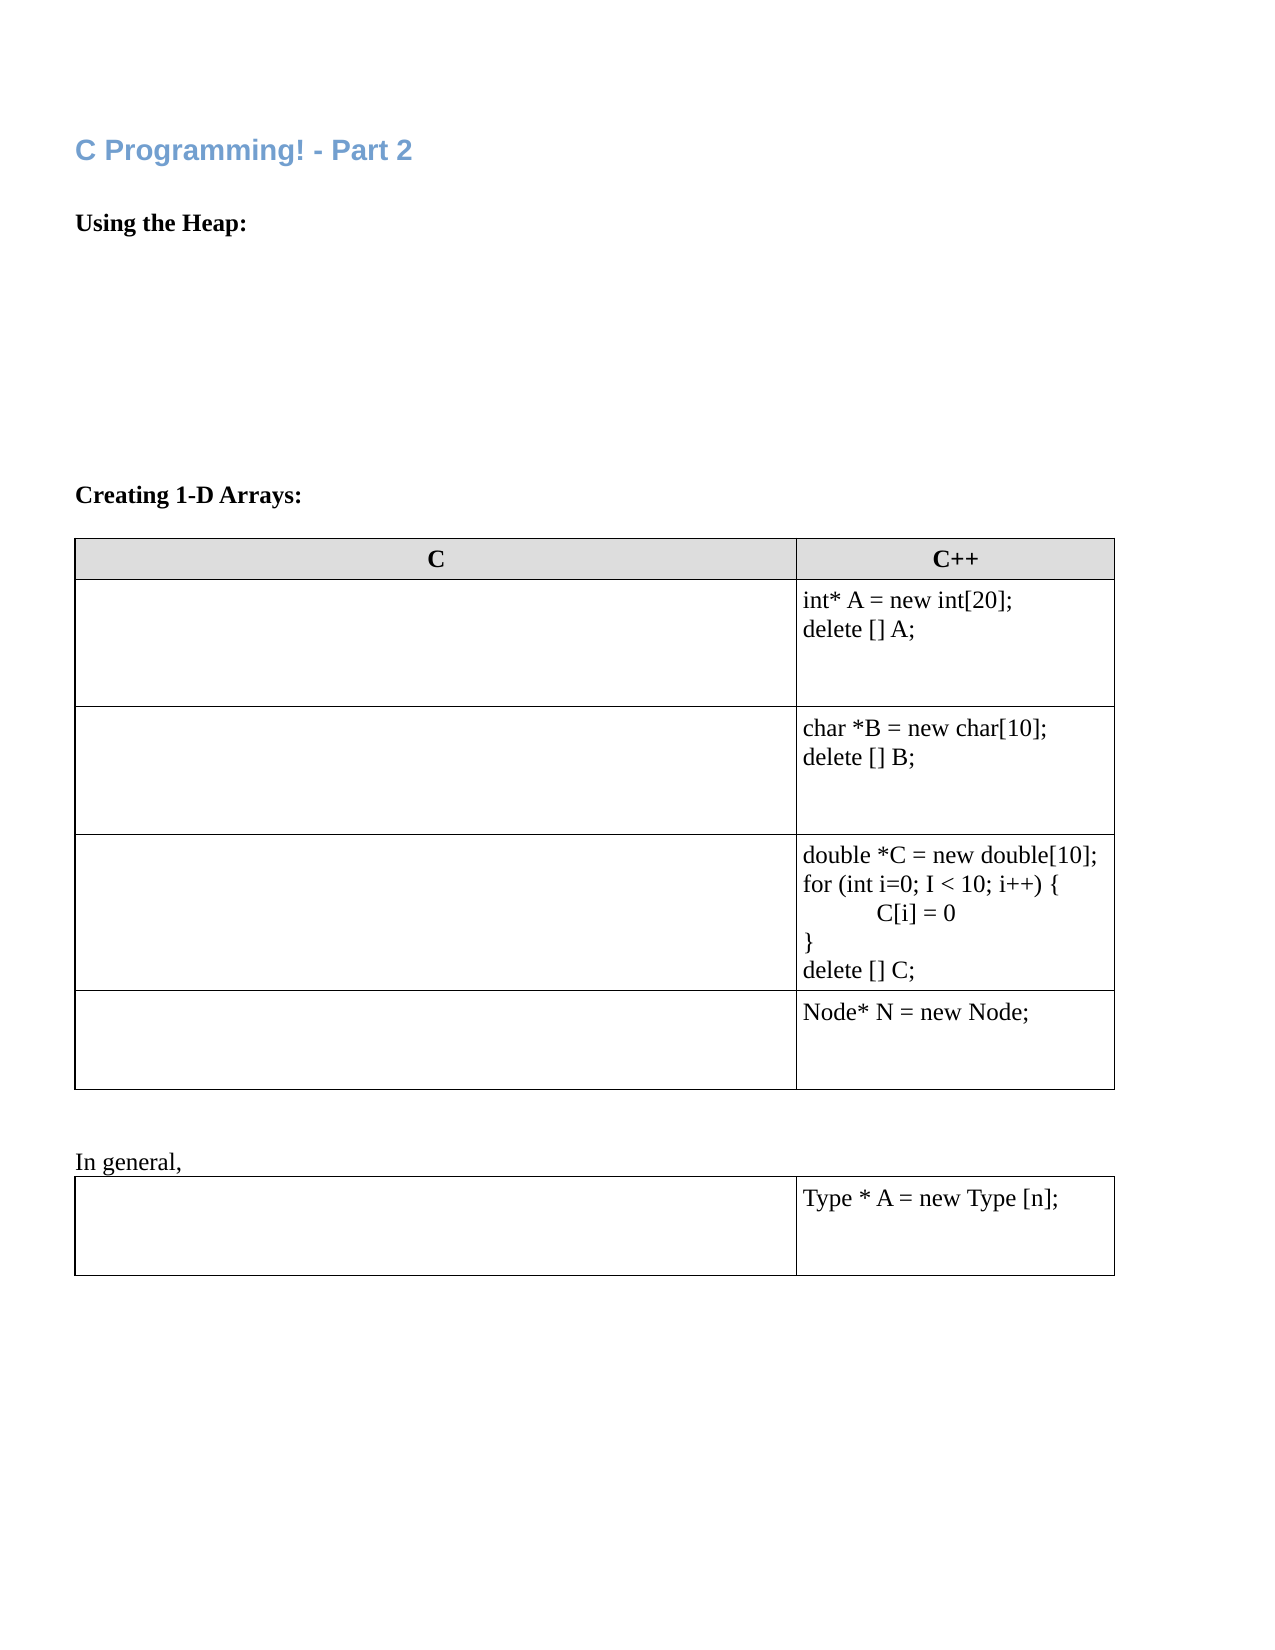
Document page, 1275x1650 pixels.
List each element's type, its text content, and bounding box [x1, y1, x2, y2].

table_header Type * A = new Type [n]; [797, 1177, 1114, 1275]
table_cell char *B = new char[10]; delete [] B; [797, 707, 1114, 834]
table_cell [76, 707, 796, 834]
subtitle C Programming! - Part 2 [75, 133, 1200, 166]
table_cell [76, 580, 796, 706]
table_header [76, 1177, 796, 1275]
table_header C++ [797, 539, 1114, 579]
text Creating 1-D Arrays: [75, 480, 1200, 509]
table_cell int* A = new int[20]; delete [] A; [797, 580, 1114, 706]
table_cell [76, 991, 796, 1089]
table_cell [76, 835, 796, 990]
table_cell Node* N = new Node; [797, 991, 1114, 1089]
text Using the Heap: [75, 208, 1200, 236]
table_header C [76, 539, 796, 579]
table_cell double *C = new double[10]; for (int i=0; I < 10; i++) { C[i] = 0 } delete [] C; [797, 835, 1114, 990]
text In general, [75, 1147, 1200, 1176]
